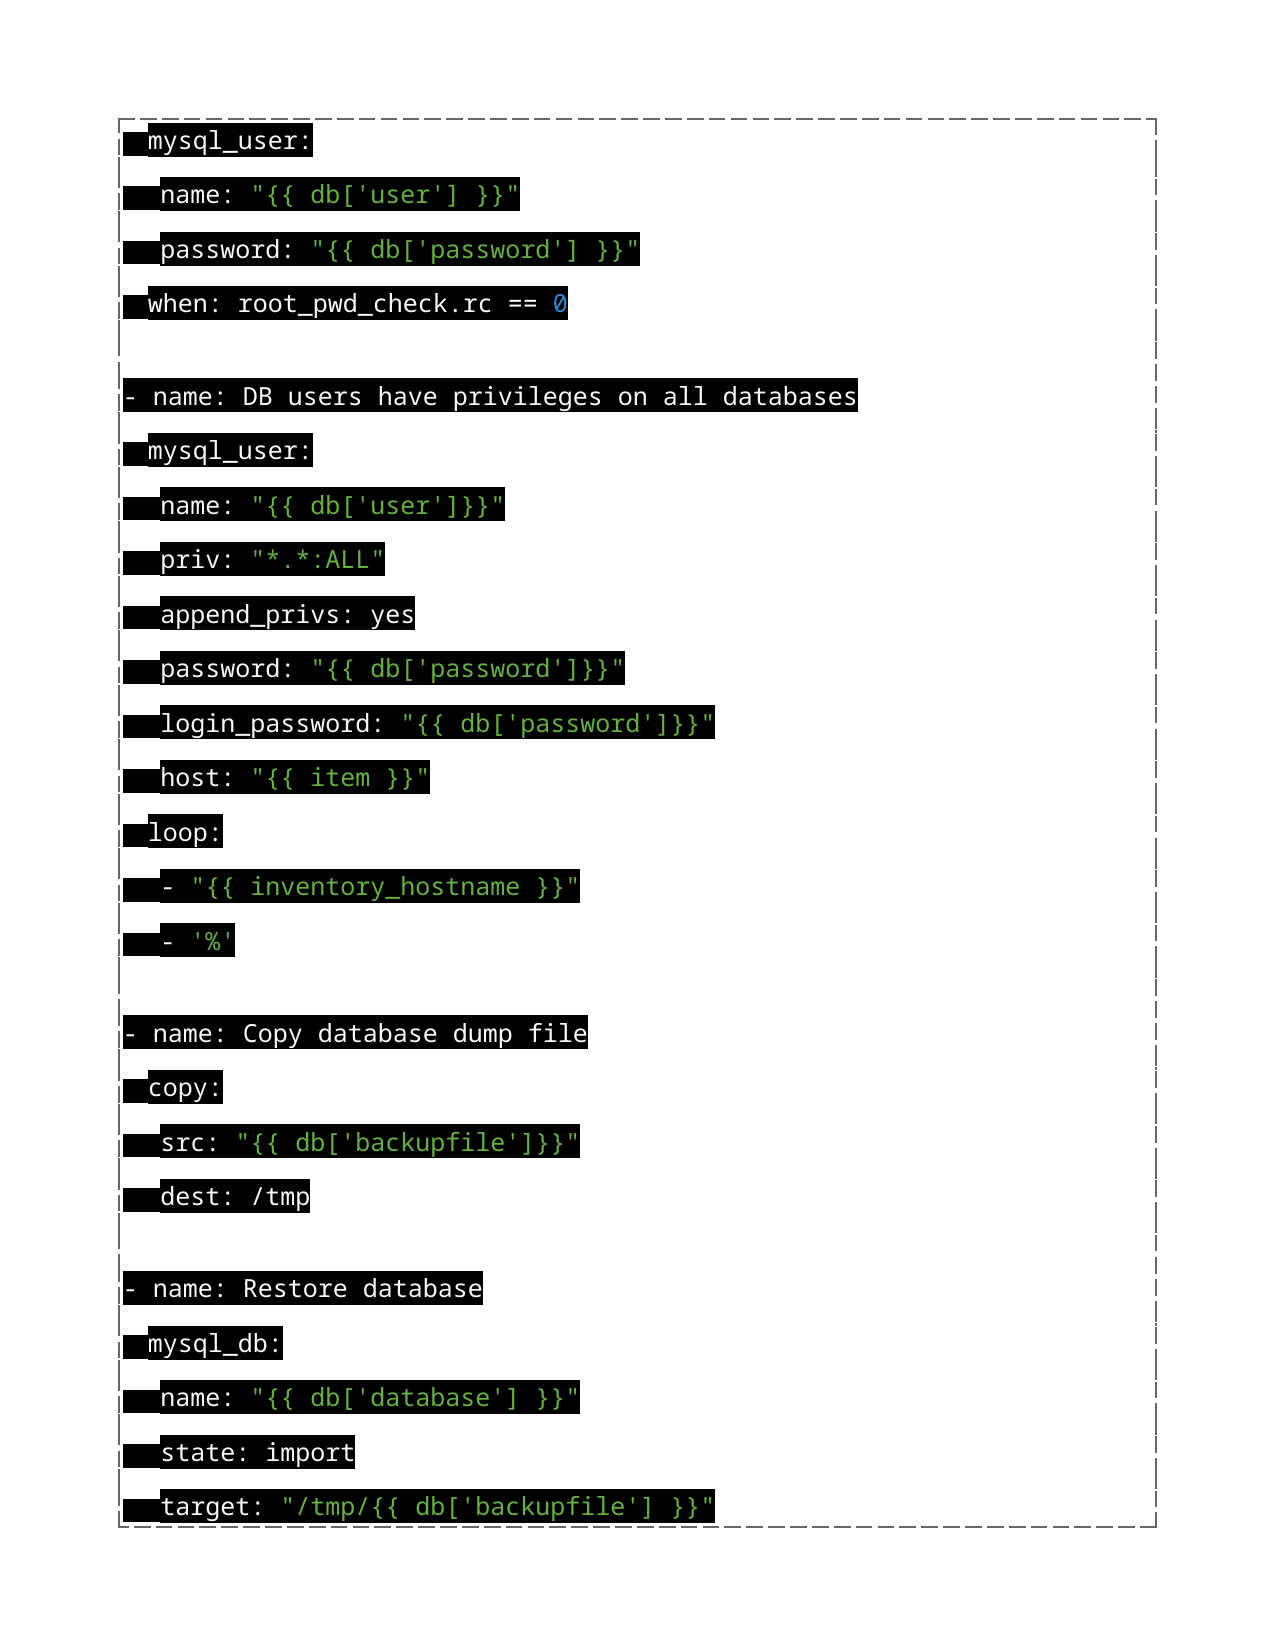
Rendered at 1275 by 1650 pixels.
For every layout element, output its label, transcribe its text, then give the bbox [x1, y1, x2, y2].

text login_password: "{{ db['password']}}" [118, 701, 1157, 739]
text append_privs: yes [118, 592, 1157, 630]
text src: "{{ db['backupfile']}}" [118, 1120, 1157, 1158]
text name: "{{ db['database'] }}" [118, 1376, 1157, 1414]
text - "{{ inventory_hostname }}" [118, 864, 1157, 903]
text name: "{{ db['user']}}" [118, 483, 1157, 521]
text dest: /tmp [118, 1174, 1157, 1213]
text mysql_user: [118, 428, 1157, 467]
text - name: Copy database dump file [118, 1011, 1157, 1049]
text - name: DB users have privileges on all databases [118, 374, 1157, 412]
text target: "/tmp/{{ db['backupfile'] }}" [118, 1484, 1157, 1528]
text loop: [118, 810, 1157, 848]
text - '%' [118, 919, 1157, 957]
text password: "{{ db['password']}}" [118, 646, 1157, 685]
text name: "{{ db['user'] }}" [118, 173, 1157, 211]
text - name: Restore database [118, 1267, 1157, 1305]
text mysql_db: [118, 1321, 1157, 1360]
text priv: "*.*:ALL" [118, 537, 1157, 576]
text state: import [118, 1430, 1157, 1469]
text when: root_pwd_check.rc == 0 [118, 282, 1157, 320]
text password: "{{ db['password'] }}" [118, 227, 1157, 266]
text mysql_user: [118, 118, 1157, 157]
text host: "{{ item }}" [118, 755, 1157, 794]
text copy: [118, 1065, 1157, 1104]
